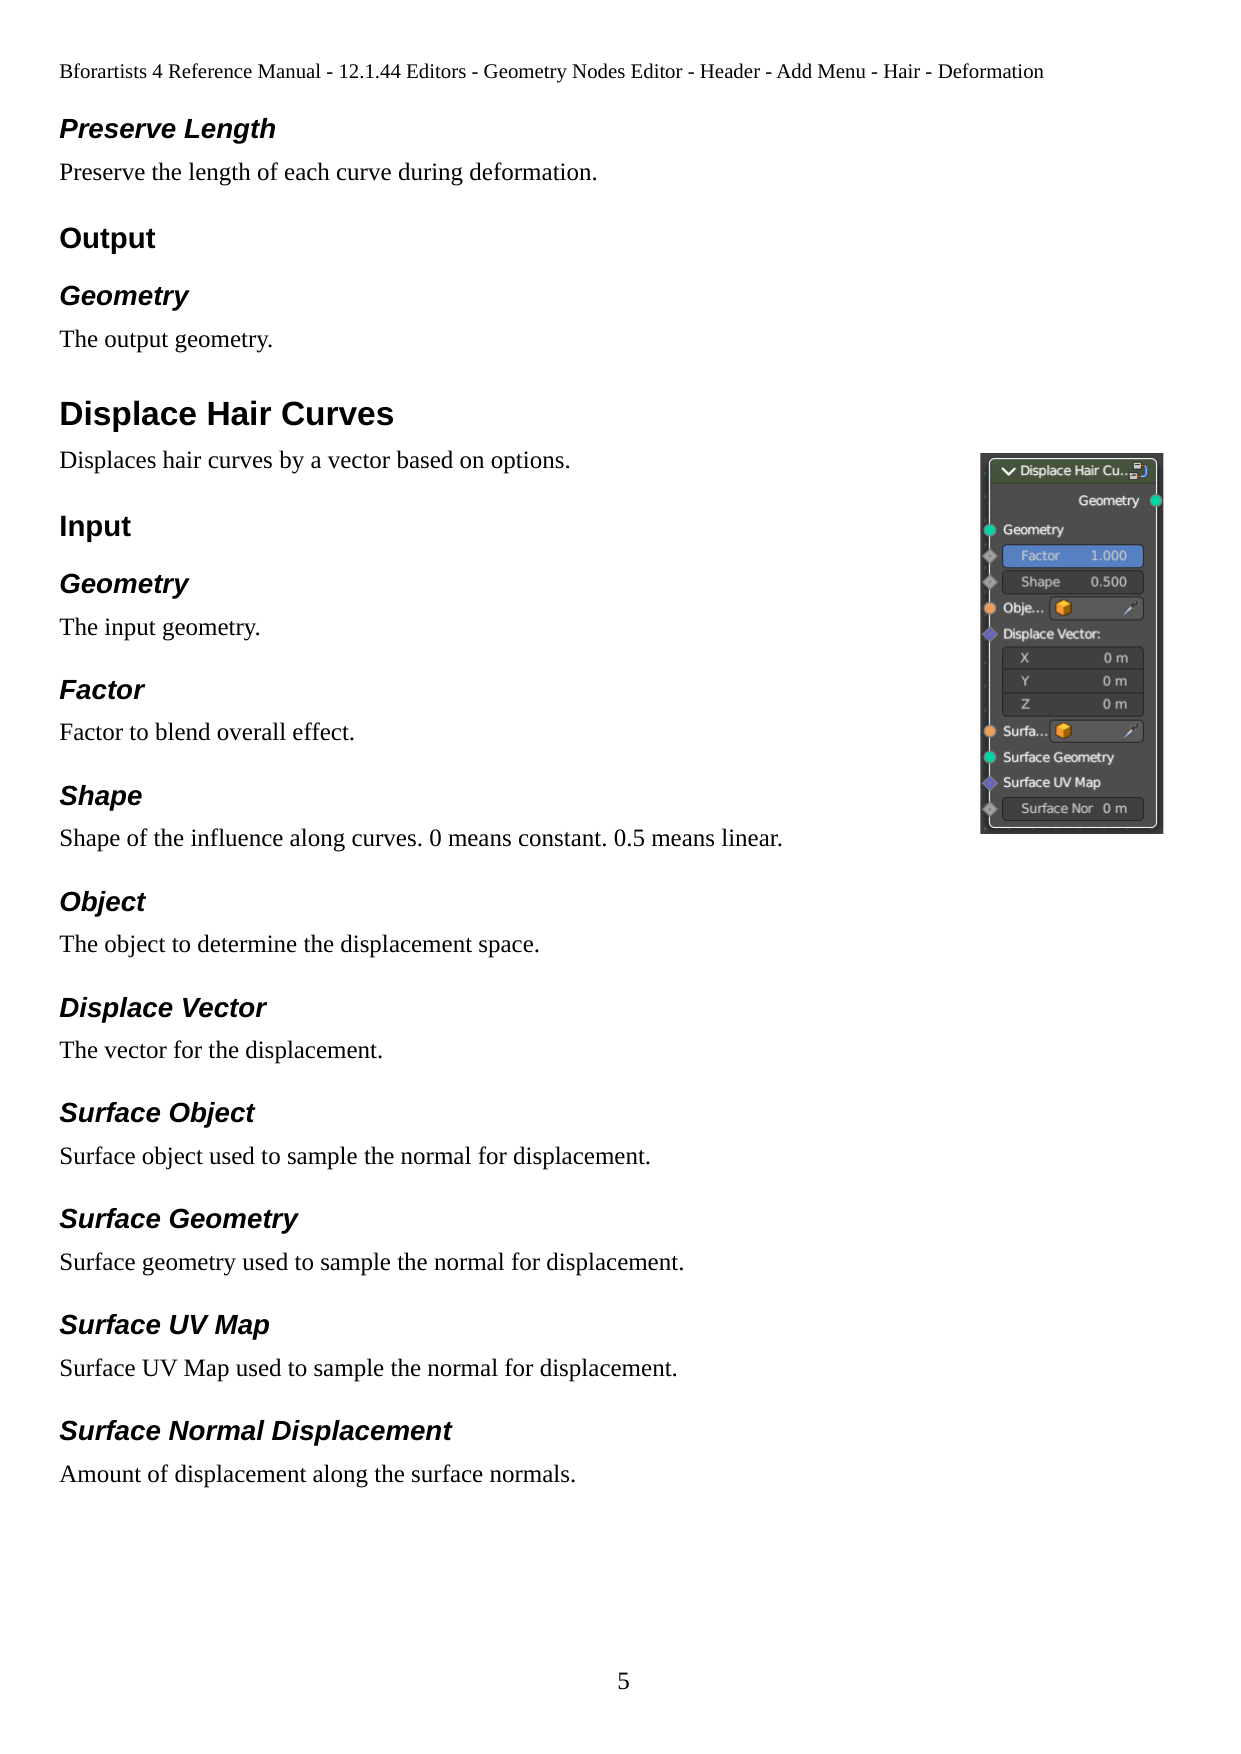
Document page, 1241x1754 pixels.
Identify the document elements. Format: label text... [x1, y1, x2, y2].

text Preserve the length of each curve during deformation. [59, 157, 1181, 186]
subtitle Object [59, 885, 1181, 917]
subtitle Input [59, 508, 980, 542]
subtitle [1164, 779, 1181, 811]
text Displaces hair curves by a vector based on options. [59, 445, 1181, 473]
subtitle Surface Geometry [59, 1203, 1181, 1235]
subtitle Geometry [59, 279, 1181, 311]
subtitle Surface Normal Displacement [59, 1415, 1181, 1447]
text Surface UV Map used to sample the normal for displacement. [59, 1353, 1181, 1382]
text Shape of the influence along curves. 0 means constant. 0.5 means linear. [59, 823, 1181, 852]
text Surface object used to sample the normal for displacement. [59, 1141, 1181, 1170]
text [1164, 612, 1181, 640]
subtitle Factor [59, 673, 980, 705]
text Amount of displacement along the surface normals. [59, 1459, 1181, 1488]
text Factor to blend overall effect. [59, 717, 980, 746]
picture [980, 453, 1164, 834]
subtitle Surface UV Map [59, 1309, 1181, 1341]
subtitle Output [59, 221, 1181, 254]
subtitle [1164, 567, 1181, 599]
text The output geometry. [59, 324, 1181, 352]
text The input geometry. [59, 612, 980, 640]
text Surface geometry used to sample the normal for displacement. [59, 1247, 1181, 1276]
text The vector for the displacement. [59, 1035, 1181, 1064]
subtitle Displace Hair Curves [59, 394, 1181, 432]
subtitle Shape [59, 779, 980, 811]
text The object to determine the displacement space. [59, 929, 1181, 958]
subtitle Surface Object [59, 1097, 1181, 1129]
subtitle [1164, 508, 1181, 542]
subtitle [1164, 673, 1181, 705]
subtitle Preserve Length [59, 113, 1181, 144]
subtitle Geometry [59, 567, 980, 599]
subtitle Displace Vector [59, 991, 1181, 1023]
